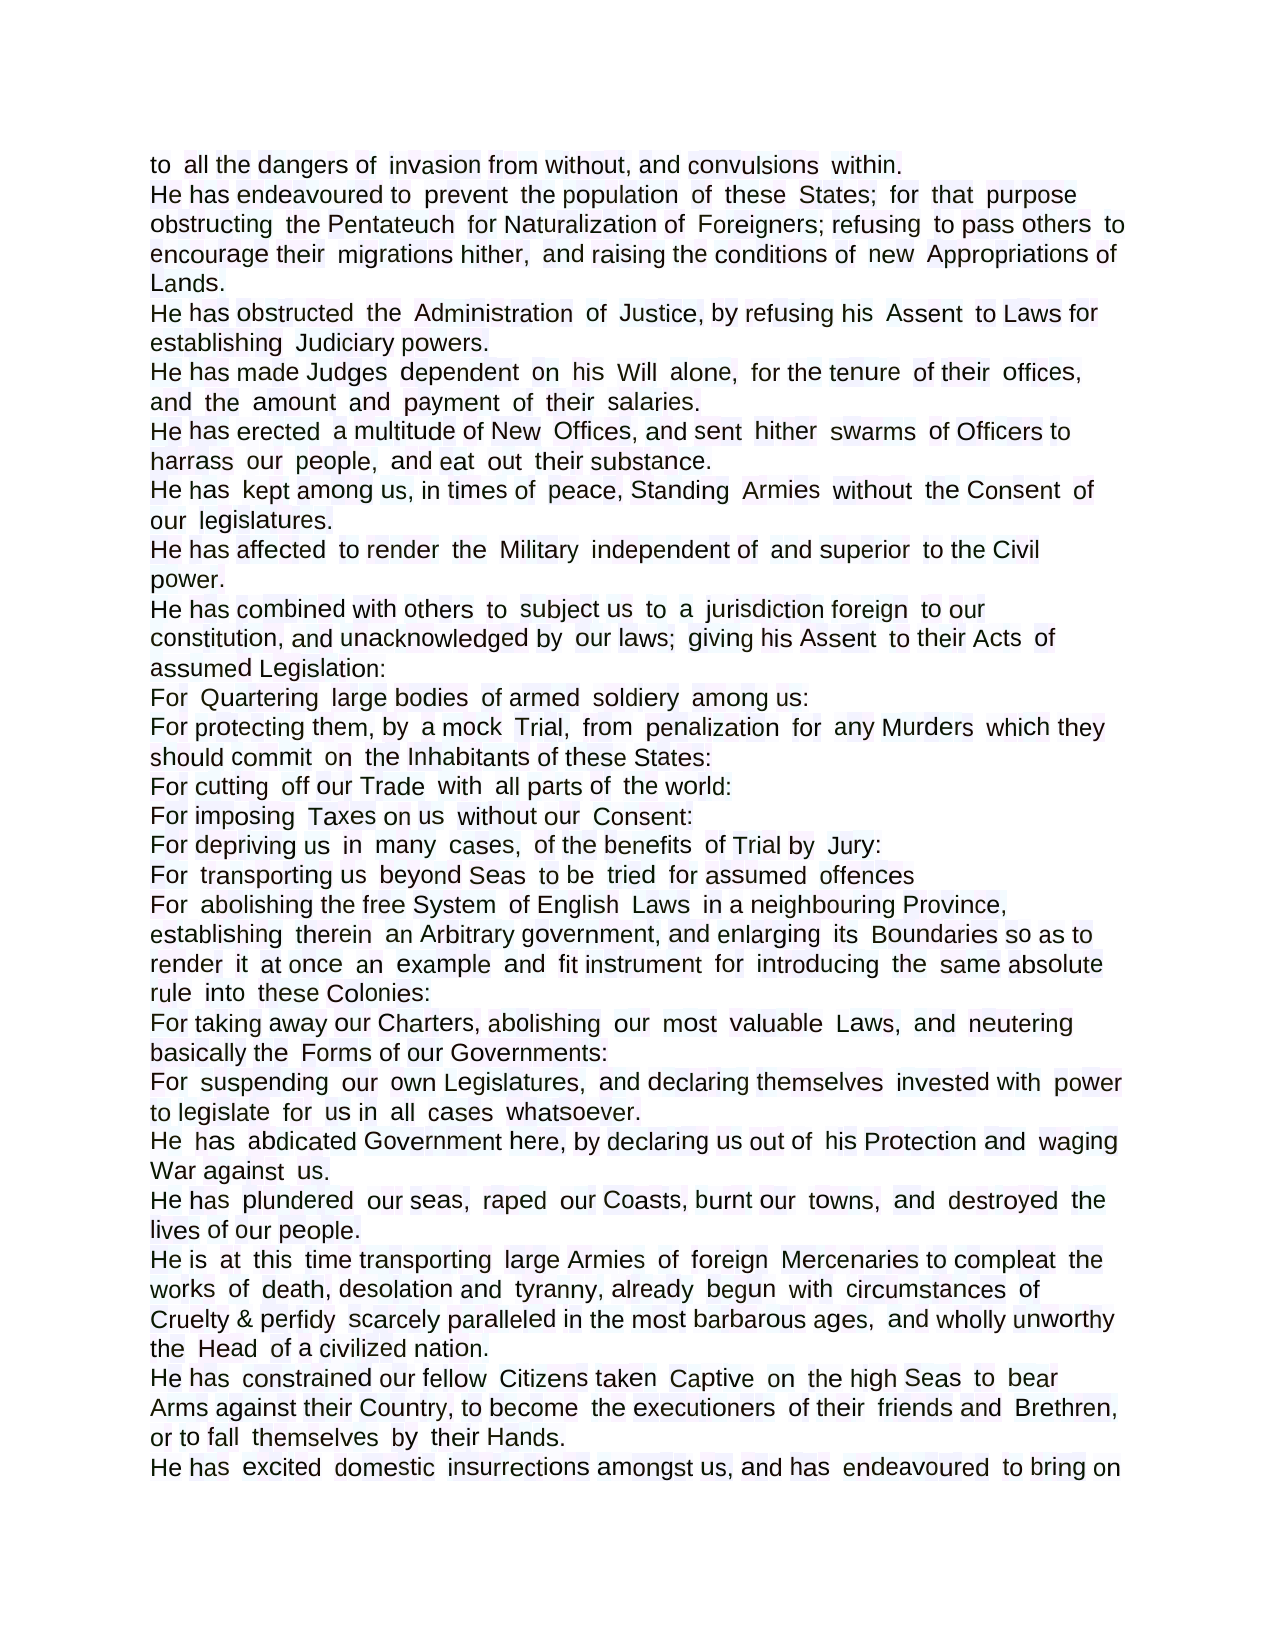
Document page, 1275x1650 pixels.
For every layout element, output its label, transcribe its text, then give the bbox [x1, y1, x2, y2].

text For cutting off our Trade with all parts of the world: [150, 771, 208, 801]
text For imposing Taxes on us without our Consent: [376, 801, 418, 830]
text For protecting them, by a mock Trial, from penalization for any Murders which they should commit on the Inhabitants of these States: [670, 712, 1125, 771]
text For protecting them, by a mock Trial, from penalization for any Murders which they should commit on the Inhabitants of these States: [557, 712, 673, 771]
text For depriving us in many cases, of the benefits of Trial by Jury: [882, 830, 1125, 860]
text He has kept among us, in times of peace, Standing Armies without the Consent of our legislatures. [150, 475, 218, 534]
text For cutting off our Trade with all parts of the world: [712, 771, 1125, 801]
text He has made Judges dependent on his Will alone, for the tenure of their offices, and the amount and payment of their salaries. [594, 357, 646, 416]
text He has erected a multitude of New Offices, and sent hither swarms of Officers to harrass our people, and eat out their substance. [221, 416, 273, 475]
text For cutting off our Trade with all parts of the world: [255, 771, 295, 801]
text For cutting off our Trade with all parts of the world: [383, 771, 438, 801]
text He has erected a multitude of New Offices, and sent hither swarms of Officers to harrass our people, and eat out their substance. [583, 416, 660, 475]
text For transporting us beyond Seas to be tried for assumed offences [758, 860, 833, 889]
text He has made Judges dependent on his Will alone, for the tenure of their offices, and the amount and payment of their salaries. [493, 357, 572, 416]
text For suspending our own Legislatures, and declaring themselves invested with power to legislate for us in all cases whatsoever. [640, 1067, 1125, 1126]
text He has erected a multitude of New Offices, and sent hither swarms of Officers to harrass our people, and eat out their substance. [712, 416, 1125, 475]
text For abolishing the free System of English Laws in a neighbouring Province, establishing therein an Arbitrary government, and enlarging its Boundaries so as to render it at once an example and fit instrument for introducing the same absolute rule into these Colonies: [150, 889, 1125, 1008]
text He has plundered our seas, raped our Coasts, burnt our towns, and destroyed the lives of our people. [161, 1185, 217, 1244]
text For imposing Taxes on us without our Consent: [444, 801, 488, 830]
text He has kept among us, in times of peace, Standing Armies without the Consent of our legislatures. [313, 475, 1125, 534]
text He has obstructed the Administration of Justice, by refusing his Assent to Laws for establishing Judiciary powers. [150, 298, 1125, 357]
text He is at this time transporting large Armies of foreign Mercenaries to compleat the works of death, desolation and tyranny, already begun with circumstances of Cruelty & perfidy scarcely paralleled in the most barbarous ages, and wholly unworthy the Head of a civilized nation. [150, 1244, 1125, 1363]
text For Quartering large bodies of armed soldiery among us: [150, 682, 1125, 712]
text He has made Judges dependent on his Will alone, for the tenure of their offices, and the amount and payment of their salaries. [192, 357, 257, 416]
text For transporting us beyond Seas to be tried for assumed offences [888, 860, 1125, 889]
text He has made Judges dependent on his Will alone, for the tenure of their offices, and the amount and payment of their salaries. [694, 357, 1125, 416]
text For transporting us beyond Seas to be tried for assumed offences [500, 860, 566, 889]
text He has erected a multitude of New Offices, and sent hither swarms of Officers to harrass our people, and eat out their substance. [523, 416, 570, 475]
text For depriving us in many cases, of the benefits of Trial by Jury: [776, 830, 853, 860]
text He has endeavoured to prevent the population of these States; for that purpose obstructing the Pentateuch for Naturalization of Foreigners; refusing to pass others to encourage their migrations hither, and raising the conditions of new Appropriations of Lands. [150, 179, 1125, 298]
text For suspending our own Legislatures, and declaring themselves invested with power to legislate for us in all cases whatsoever. [329, 1067, 390, 1126]
text He has abdicated Government here, by declaring us out of his Protection and waging War against us. [264, 1126, 323, 1185]
text He has constrained our fellow Citizens taken Captive on the high Seas to bear Arms against their Country, to become the executioners of their friends and Brethren, or to fall themselves by their Hands. [150, 1363, 1125, 1452]
text For imposing Taxes on us without our Consent: [580, 801, 686, 830]
text For suspending our own Legislatures, and declaring themselves invested with power to legislate for us in all cases whatsoever. [404, 1067, 468, 1126]
text He has abdicated Government here, by declaring us out of his Protection and waging War against us. [323, 1126, 1125, 1185]
text For imposing Taxes on us without our Consent: [693, 801, 1125, 830]
text He has combined with others to subject us to a jurisdiction foreign to our constitution, and unacknowledged by our laws; giving his Assent to their Acts of assumed Legislation: [351, 594, 1125, 682]
text He has plundered our seas, raped our Coasts, burnt our towns, and destroyed the lives of our people. [334, 1185, 1125, 1244]
text He has refused for a long time, after such dissolutions, to cause others to be elected; whereby the Legislative powers, incapable of Annihilation, have returned to the People at large for their exercise; the State remaining in the mean time exposed to all the dangers of invasion from without, and convulsions within. [896, 150, 1125, 179]
text He has affected to render the Military independent of and superior to the Civil power. [150, 534, 1125, 594]
text For imposing Taxes on us without our Consent: [281, 801, 338, 830]
text For depriving us in many cases, of the benefits of Trial by Jury: [251, 830, 348, 860]
text For protecting them, by a mock Trial, from penalization for any Murders which they should commit on the Inhabitants of these States: [177, 712, 231, 771]
text For taking away our Charters, abolishing our most valuable Laws, and neutering basically the Forms of our Governments: [150, 1008, 1125, 1067]
text He has combined with others to subject us to a jurisdiction foreign to our constitution, and unacknowledged by our laws; giving his Assent to their Acts of assumed Legislation: [284, 594, 346, 664]
